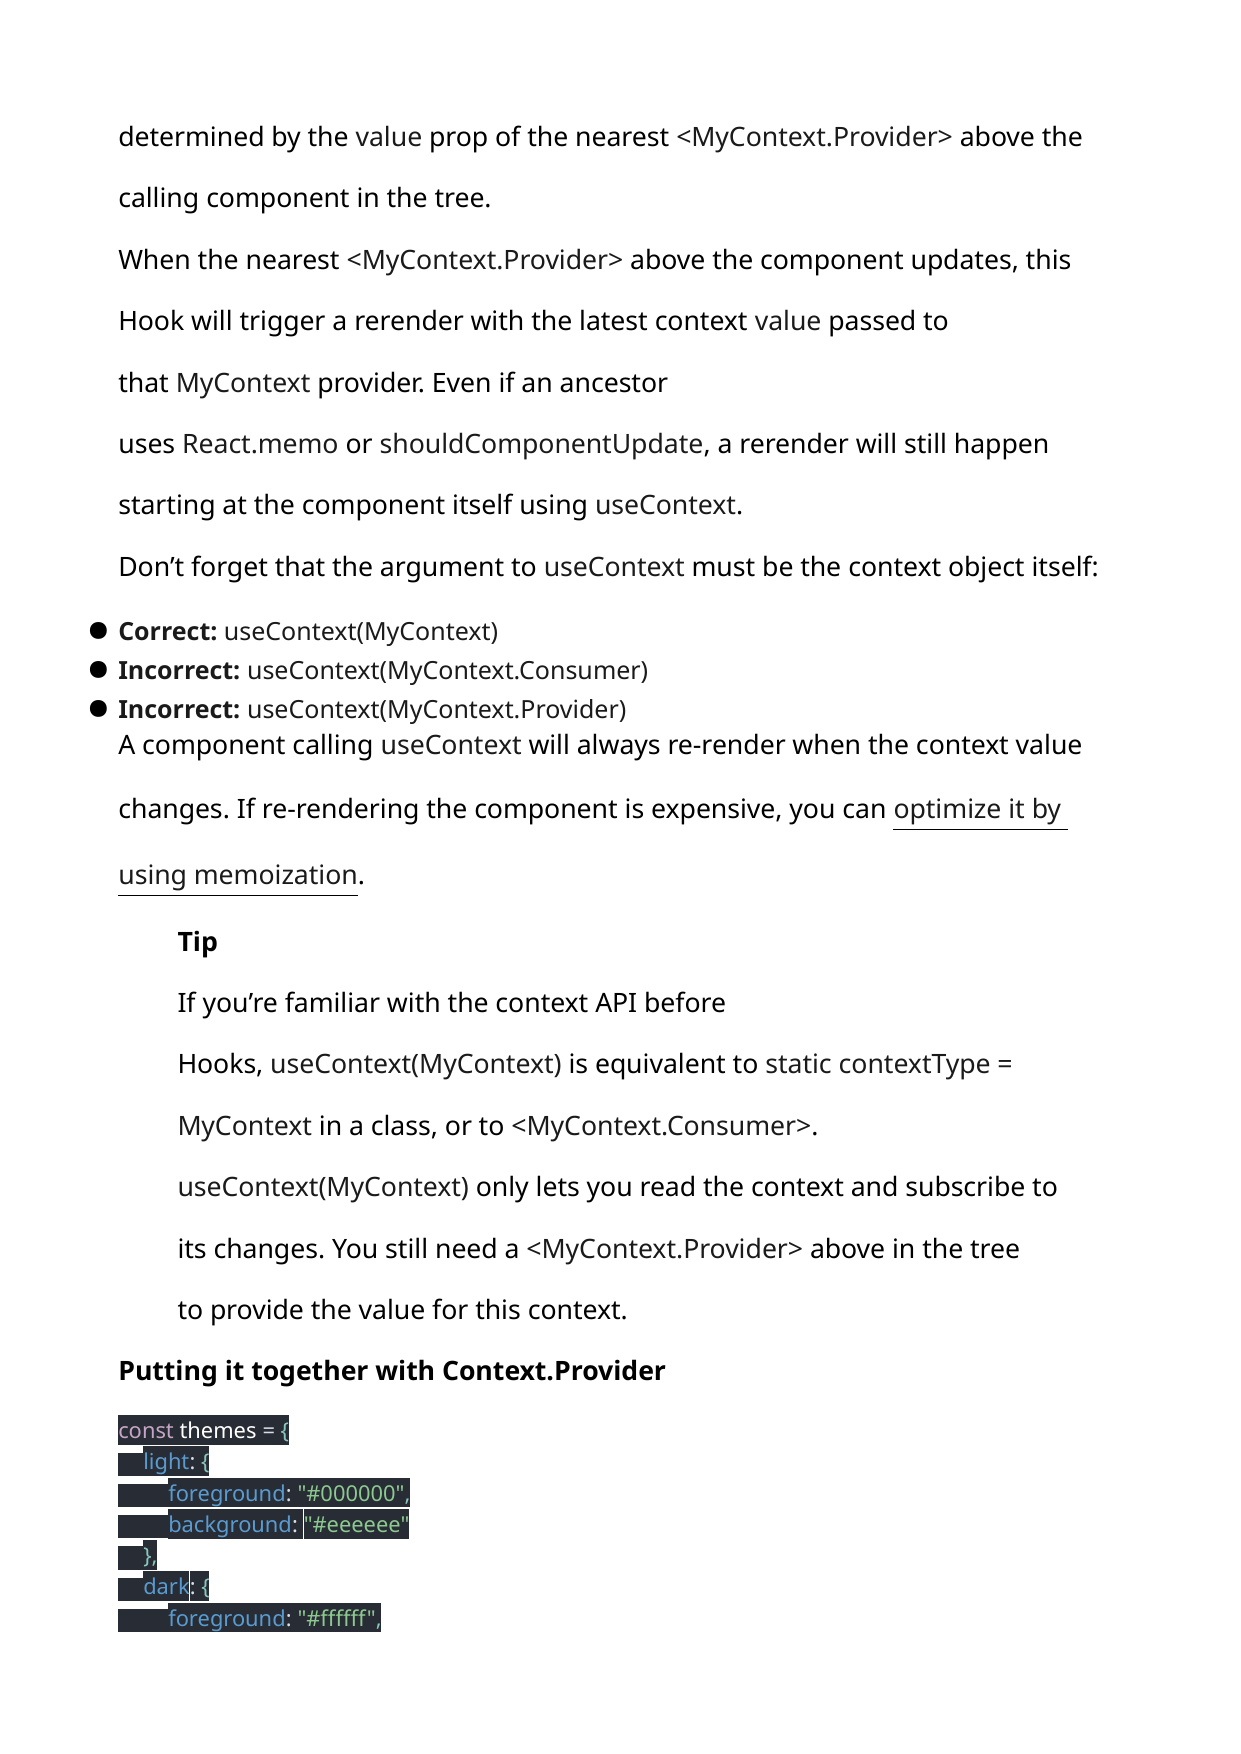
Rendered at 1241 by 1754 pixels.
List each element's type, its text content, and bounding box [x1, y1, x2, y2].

text When the nearest <MyContext.Provider> above the component updates, this Hook will trigger a rerender with the latest context value passed to that MyContext provider. Even if an ancestor uses React.memo or shouldComponentUpdate, a rerender will still happen starting at the component itself using useContext. [118, 241, 1122, 522]
text light: { [118, 1445, 1122, 1476]
text Putting it together with Context.Provider [118, 1352, 1122, 1388]
text const themes = { [118, 1414, 1122, 1445]
text dark: { [118, 1570, 1122, 1601]
text determined by the value prop of the nearest <MyContext.Provider> above the calling component in the tree. [118, 118, 1122, 216]
text If you’re familiar with the context API before Hooks, useContext(MyContext) is equivalent to static contextType = MyContext in a class, or to <MyContext.Consumer>. [177, 984, 1063, 1143]
text }, [118, 1539, 1122, 1570]
text A component calling useContext will always re-render when the context value changes. If re-rendering the component is expensive, you can optimize it by using memoization. [118, 726, 1122, 895]
text foreground: "#000000", [118, 1476, 1122, 1507]
list Incorrect: useContext(MyContext.Provider) [118, 687, 1122, 726]
list Correct: useContext(MyContext) [118, 609, 1122, 648]
list Incorrect: useContext(MyContext.Consumer) [118, 648, 1122, 687]
text background: "#eeeeee" [118, 1507, 1122, 1539]
text Tip [177, 923, 1063, 959]
text useContext(MyContext) only lets you read the context and subscribe to its changes. You still need a <MyContext.Provider> above in the tree to provide the value for this context. [177, 1168, 1063, 1327]
text foreground: "#ffffff", [118, 1601, 1122, 1632]
text Don’t forget that the argument to useContext must be the context object itself: [118, 548, 1122, 584]
